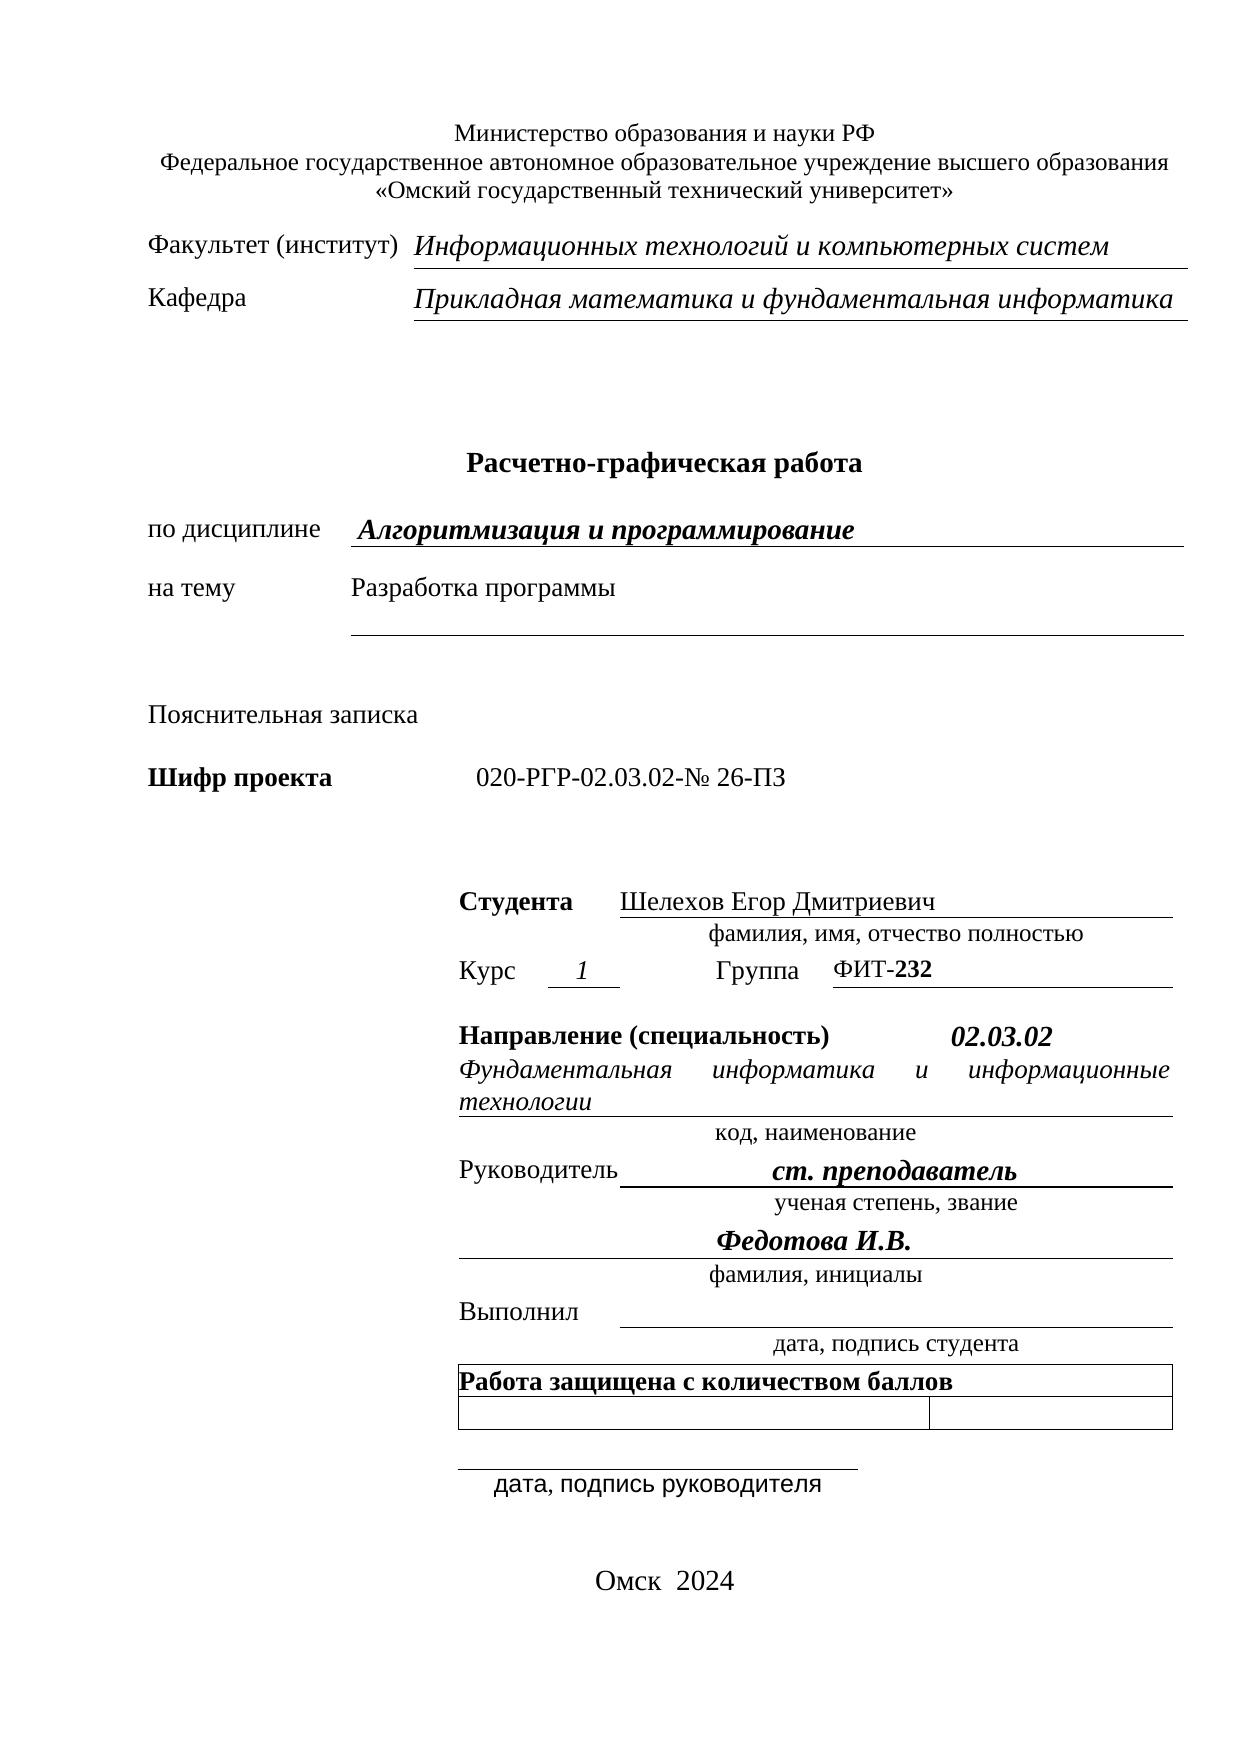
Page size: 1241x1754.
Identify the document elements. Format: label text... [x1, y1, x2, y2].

table_cell фамилия, имя, отчество полностью [620, 918, 1173, 954]
table_cell [958, 988, 1173, 1019]
table_cell [396, 1295, 458, 1327]
table_cell Разработка программы [351, 571, 1184, 635]
table_cell ст. преподаватель [620, 1153, 1173, 1186]
table_cell [148, 1396, 272, 1429]
table_cell [459, 917, 619, 954]
text Омск 2024 [148, 1563, 1181, 1603]
table_cell [396, 1258, 458, 1295]
table_cell [148, 954, 272, 987]
table_header [396, 885, 458, 917]
table_cell [148, 320, 413, 333]
table_cell [272, 1224, 396, 1258]
table_cell [272, 1258, 396, 1295]
table_cell [396, 987, 458, 1019]
table_cell [833, 988, 958, 1019]
table_cell [396, 1224, 458, 1258]
table_cell [396, 917, 458, 954]
table_header [148, 885, 272, 917]
table_header дата, подпись руководителя [458, 1470, 858, 1563]
table_cell [930, 1397, 1172, 1429]
table_cell [148, 917, 272, 954]
table_cell [272, 1327, 396, 1364]
table_cell [620, 1295, 1173, 1327]
table_cell фамилия, инициалы [459, 1259, 1173, 1295]
table_cell Работа защищена с количеством баллов [459, 1365, 1172, 1396]
table_header Алгоритмизация и программирование [351, 512, 1184, 546]
table_cell [396, 1396, 458, 1429]
table_cell [396, 1364, 458, 1396]
table_cell [148, 1116, 272, 1153]
table_cell [148, 1224, 272, 1258]
text Федеральное государственное автономное образовательное учреждение высшего образования [148, 147, 1181, 176]
table_cell [620, 954, 716, 987]
table_header [148, 1469, 398, 1563]
table_cell [148, 546, 351, 571]
table_cell [787, 987, 833, 1019]
table_cell [272, 987, 396, 1019]
table_cell [351, 547, 1184, 571]
table_cell [414, 321, 1188, 333]
table_cell ученая степень, звание [620, 1188, 1173, 1223]
table_cell [148, 1186, 272, 1223]
table_cell Кафедра [148, 281, 413, 319]
table_cell Прикладная математика и фундаментальная информатика [414, 281, 1188, 319]
table_cell на тему [148, 571, 351, 635]
table_header [399, 1469, 458, 1563]
table_cell [148, 268, 413, 281]
table_header [863, 1469, 1181, 1563]
table_cell [459, 1397, 929, 1429]
table_cell [148, 1153, 272, 1186]
table_cell [148, 1054, 458, 1116]
table_header 020-РГР-02.03.02-№ 26-ПЗ [476, 761, 1204, 792]
table_cell [148, 1019, 458, 1053]
table_cell [548, 988, 619, 1019]
table_cell [148, 1295, 272, 1327]
table_cell [148, 1258, 272, 1295]
table_cell [272, 1396, 396, 1429]
table_cell Группа [716, 954, 833, 987]
table_header Шифр проекта [148, 761, 476, 792]
table_cell [396, 1116, 458, 1153]
table_cell 1 [548, 954, 619, 987]
table_cell [396, 1186, 458, 1223]
table_header Информационных технологий и компьютерных систем [414, 228, 1188, 268]
table_cell Выполнил [459, 1295, 619, 1364]
table_cell [620, 987, 787, 1019]
table_cell [414, 269, 1188, 281]
table_cell ФИТ-232 [833, 954, 1173, 987]
text «Омский государственный технический университет» [148, 176, 1181, 204]
table_cell [148, 987, 272, 1019]
text Пояснительная записка [148, 698, 1181, 730]
table_cell [396, 1327, 458, 1364]
table_cell код, наименование [459, 1117, 1173, 1153]
table_cell Направление (специальность) [459, 1019, 833, 1053]
text Расчетно-графическая работа [148, 445, 1181, 479]
table_cell [272, 1153, 396, 1186]
table_cell [396, 954, 458, 987]
table_header по дисциплине [148, 512, 351, 546]
table_cell Руководитель [459, 1153, 619, 1223]
table_cell [272, 917, 396, 954]
table_cell [148, 1364, 272, 1396]
table_cell Курс [459, 954, 547, 987]
table_header Шелехов Егор Дмитриевич [620, 885, 1173, 917]
table_cell Фундаментальная информатика и информационные технологии [459, 1054, 1173, 1116]
table_cell [272, 1186, 396, 1223]
text Министерство образования и науки РФ [148, 118, 1181, 147]
table_cell Федотова И.В. [459, 1224, 1173, 1258]
table_cell [272, 954, 396, 987]
table_cell [272, 1295, 396, 1327]
table_cell [272, 1364, 396, 1396]
table_header Факультет (институт) [148, 228, 413, 268]
table_cell [396, 1153, 458, 1186]
table_header [272, 885, 396, 917]
table_cell 02.03.02 [833, 1019, 1173, 1053]
table_cell [272, 1116, 396, 1153]
table_cell дата, подпись студента [620, 1328, 1173, 1364]
table_cell [459, 987, 547, 1019]
table_header Студента [459, 885, 619, 917]
table_cell [148, 1327, 272, 1364]
